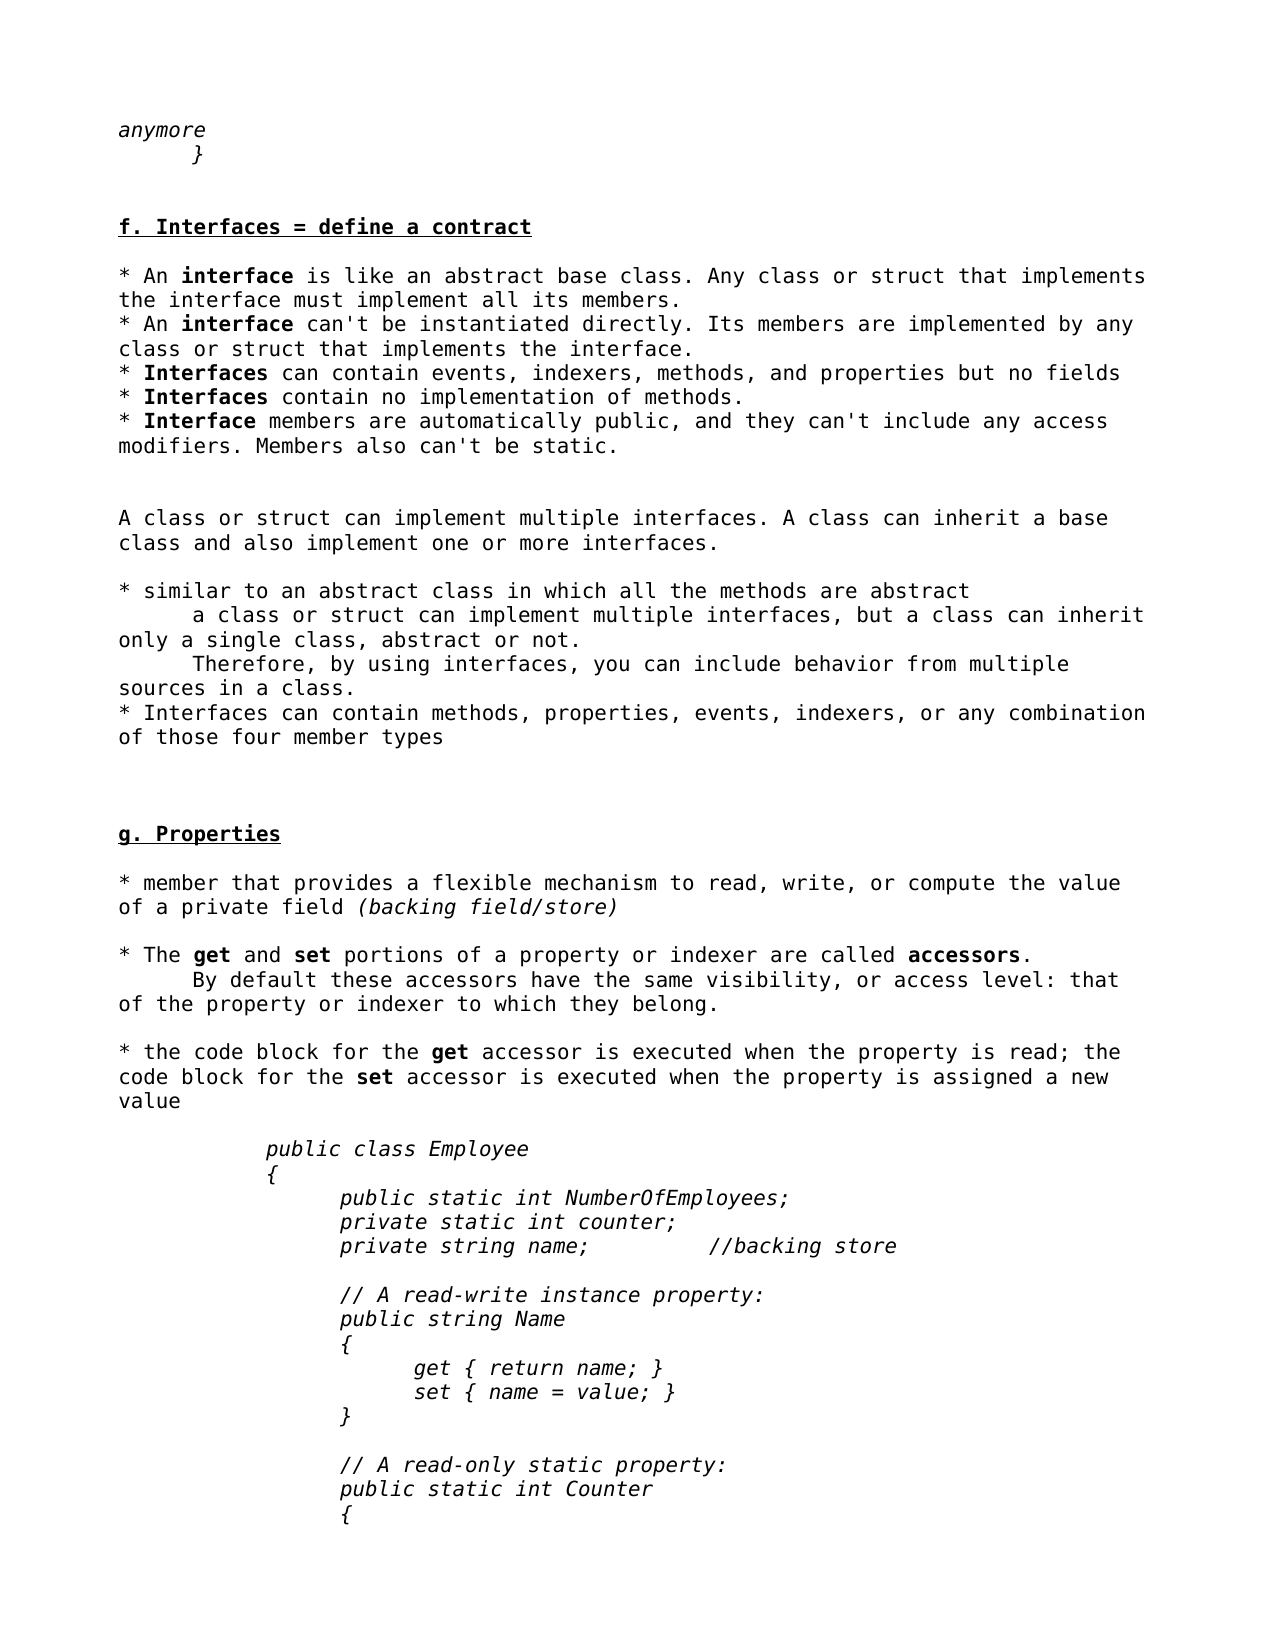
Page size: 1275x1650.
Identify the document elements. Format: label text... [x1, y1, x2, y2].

text A class or struct can implement multiple interfaces. A class can inherit a base class and also implement one or more interfaces. [118, 506, 1157, 555]
text * An interface can't be instantiated directly. Its members are implemented by any class or struct that implements the interface. [118, 312, 1157, 361]
text Therefore, by using interfaces, you can include behavior from multiple sources in a class. [118, 652, 1157, 701]
text * the code block for the get accessor is executed when the property is read; the code block for the set accessor is executed when the property is assigned a new value [118, 1040, 1157, 1113]
text anymore [118, 118, 1157, 142]
text set { name = value; } [118, 1380, 1157, 1404]
text } [118, 142, 1157, 167]
text * member that provides a flexible mechanism to read, write, or compute the value of a private field (backing field/store) [118, 871, 1157, 919]
text private string name; //backing store [118, 1234, 1157, 1259]
text { [118, 1332, 1157, 1356]
text f. Interfaces = define a contract [118, 215, 1157, 239]
text * Interfaces contain no implementation of methods. [118, 385, 1157, 409]
text { [118, 1502, 1157, 1526]
text * Interfaces can contain methods, properties, events, indexers, or any combination of those four member types [118, 701, 1157, 749]
text * An interface is like an abstract base class. Any class or struct that implements the interface must implement all its members. [118, 264, 1157, 312]
text get { return name; } [118, 1356, 1157, 1380]
text // A read-write instance property: [118, 1283, 1157, 1307]
text g. Properties [118, 822, 1157, 846]
text By default these accessors have the same visibility, or access level: that of the property or indexer to which they belong. [118, 968, 1157, 1016]
text public static int Counter [118, 1477, 1157, 1502]
text { [118, 1162, 1157, 1186]
text public static int NumberOfEmployees; [118, 1186, 1157, 1210]
text private static int counter; [118, 1210, 1157, 1234]
text public class Employee [118, 1137, 1157, 1162]
text public string Name [118, 1307, 1157, 1332]
text // A read-only static property: [118, 1453, 1157, 1477]
text * Interface members are automatically public, and they can't include any access modifiers. Members also can't be static. [118, 409, 1157, 458]
text * similar to an abstract class in which all the methods are abstract [118, 579, 1157, 603]
text } [118, 1404, 1157, 1429]
text * Interfaces can contain events, indexers, methods, and properties but no fields [118, 361, 1157, 385]
text a class or struct can implement multiple interfaces, but a class can inherit only a single class, abstract or not. [118, 603, 1157, 652]
text * The get and set portions of a property or indexer are called accessors. [118, 943, 1157, 968]
